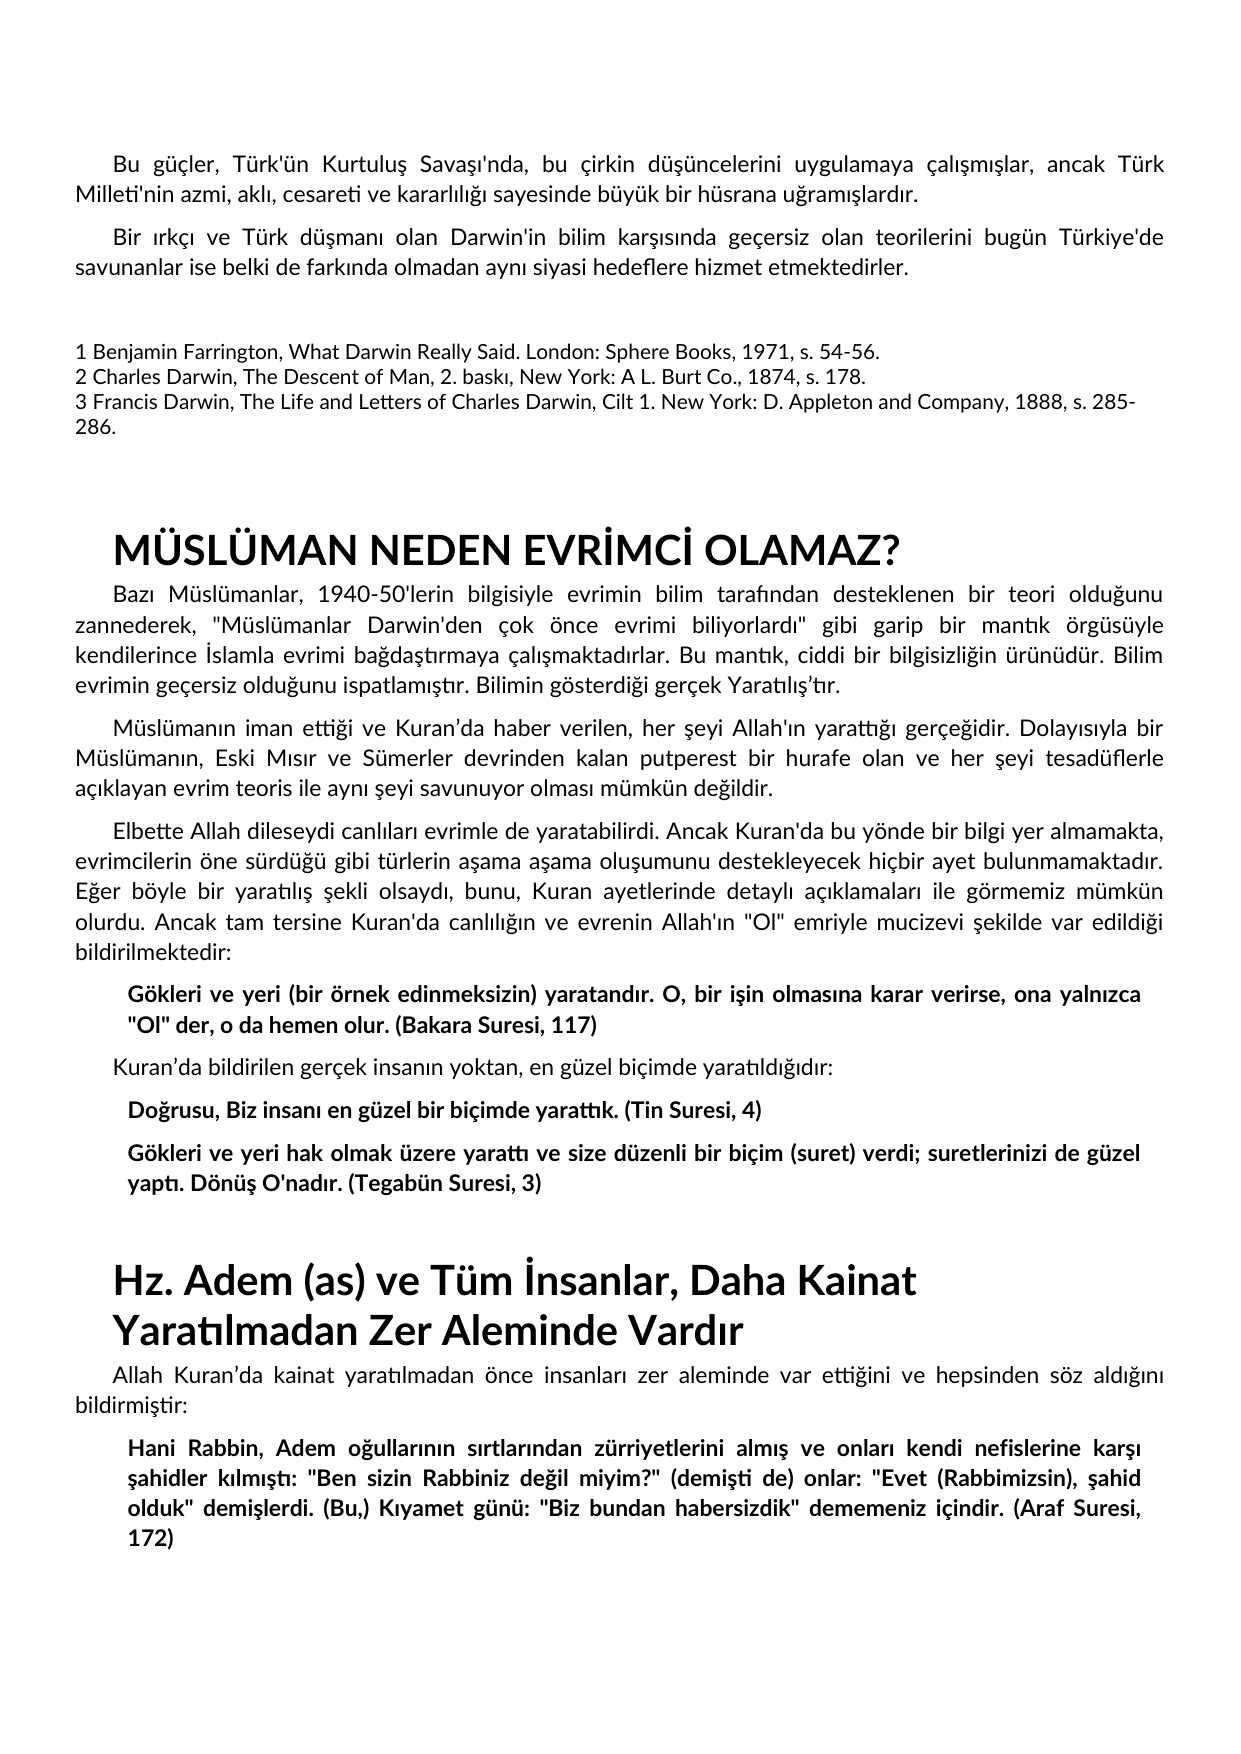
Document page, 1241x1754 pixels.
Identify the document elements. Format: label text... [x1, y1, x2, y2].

text Bu güçler, Türk'ün Kurtuluş Savaşı'nda, bu çirkin düşüncelerini uygulamaya çalışmışlar, ancak Türk Milleti'nin azmi, aklı, cesareti ve kararlılığı sayesinde büyük bir hüsrana uğramışlardır. [75, 150, 1165, 208]
text Gökleri ve yeri hak olmak üzere yarattı ve size düzenli bir biçim (suret) verdi; suretlerinizi de güzel yaptı. Dönüş O'nadır. (Tegabün Suresi, 3) [127, 1138, 1143, 1196]
text Müslümanın iman ettiği ve Kuran’da haber verilen, her şeyi Allah'ın yarattığı gerçeğidir. Dolayısıyla bir Müslümanın, Eski Mısır ve Sümerler devrinden kalan putperest bir hurafe olan ve her şeyi tesadüflerle açıklayan evrim teoris ile aynı şeyi savunuyor olması mümkün değildir. [75, 713, 1165, 801]
text Elbette Allah dileseydi canlıları evrimle de yaratabilirdi. Ancak Kuran'da bu yönde bir bilgi yer almamakta, evrimcilerin öne sürdüğü gibi türlerin aşama aşama oluşumunu destekleyecek hiçbir ayet bulunmamaktadır. Eğer böyle bir yaratılış şekli olsaydı, bunu, Kuran ayetlerinde detaylı açıklamaları ile görmemiz mümkün olurdu. Ancak tam tersine Kuran'da canlılığın ve evrenin Allah'ın "Ol" emriyle mucizevi şekilde var edildiği bildirilmektedir: [75, 817, 1165, 965]
subtitle MÜSLÜMAN NEDEN EVRİMCİ OLAMAZ? [112, 524, 1165, 574]
text 1 Benjamin Farrington, What Darwin Really Said. London: Sphere Books, 1971, s. 54-56. [75, 338, 1165, 363]
text Doğrusu, Biz insanı en güzel bir biçimde yarattık. (Tin Suresi, 4) [127, 1096, 1143, 1123]
text Hani Rabbin, Adem oğullarının sırtlarından zürriyetlerini almış ve onları kendi nefislerine karşı şahidler kılmıştı: "Ben sizin Rabbiniz değil miyim?" (demişti de) onlar: "Evet (Rabbimizsin), şahid olduk" demişlerdi. (Bu,) Kıyamet günü: "Biz bundan habersizdik" dememeniz içindir. (Araf Suresi, 172) [127, 1433, 1143, 1551]
text Bir ırkçı ve Türk düşmanı olan Darwin'in bilim karşısında geçersiz olan teorilerini bugün Türkiye'de savunanlar ise belki de farkında olmadan aynı siyasi hedeflere hizmet etmektedirler. [75, 223, 1165, 281]
text 2 Charles Darwin, The Descent of Man, 2. baskı, New York: A L. Burt Co., 1874, s. 178. [75, 363, 1165, 388]
subtitle Hz. Adem (as) ve Tüm İnsanlar, Daha Kainat Yaratılmadan Zer Aleminde Vardır [112, 1254, 1165, 1354]
text Bazı Müslümanlar, 1940-50'lerin bilgisiyle evrimin bilim tarafından desteklenen bir teori olduğunu zannederek, "Müslümanlar Darwin'den çok önce evrimi biliyorlardı" gibi garip bir mantık örgüsüyle kendilerince İslamla evrimi bağdaştırmaya çalışmaktadırlar. Bu mantık, ciddi bir bilgisizliğin ürünüdür. Bilim evrimin geçersiz olduğunu ispatlamıştır. Bilimin gösterdiği gerçek Yaratılış’tır. [75, 580, 1165, 698]
text Gökleri ve yeri (bir örnek edinmeksizin) yaratandır. O, bir işin olmasına karar verirse, ona yalnızca "Ol" der, o da hemen olur. (Bakara Suresi, 117) [127, 980, 1143, 1038]
text 3 Francis Darwin, The Life and Letters of Charles Darwin, Cilt 1. New York: D. Appleton and Company, 1888, s. 285-286. [75, 388, 1165, 438]
text Kuran’da bildirilen gerçek insanın yoktan, en güzel biçimde yaratıldığıdır: [75, 1053, 1165, 1081]
text Allah Kuran’da kainat yaratılmadan önce insanları zer aleminde var ettiğini ve hepsinden söz aldığını bildirmiştir: [75, 1360, 1165, 1418]
